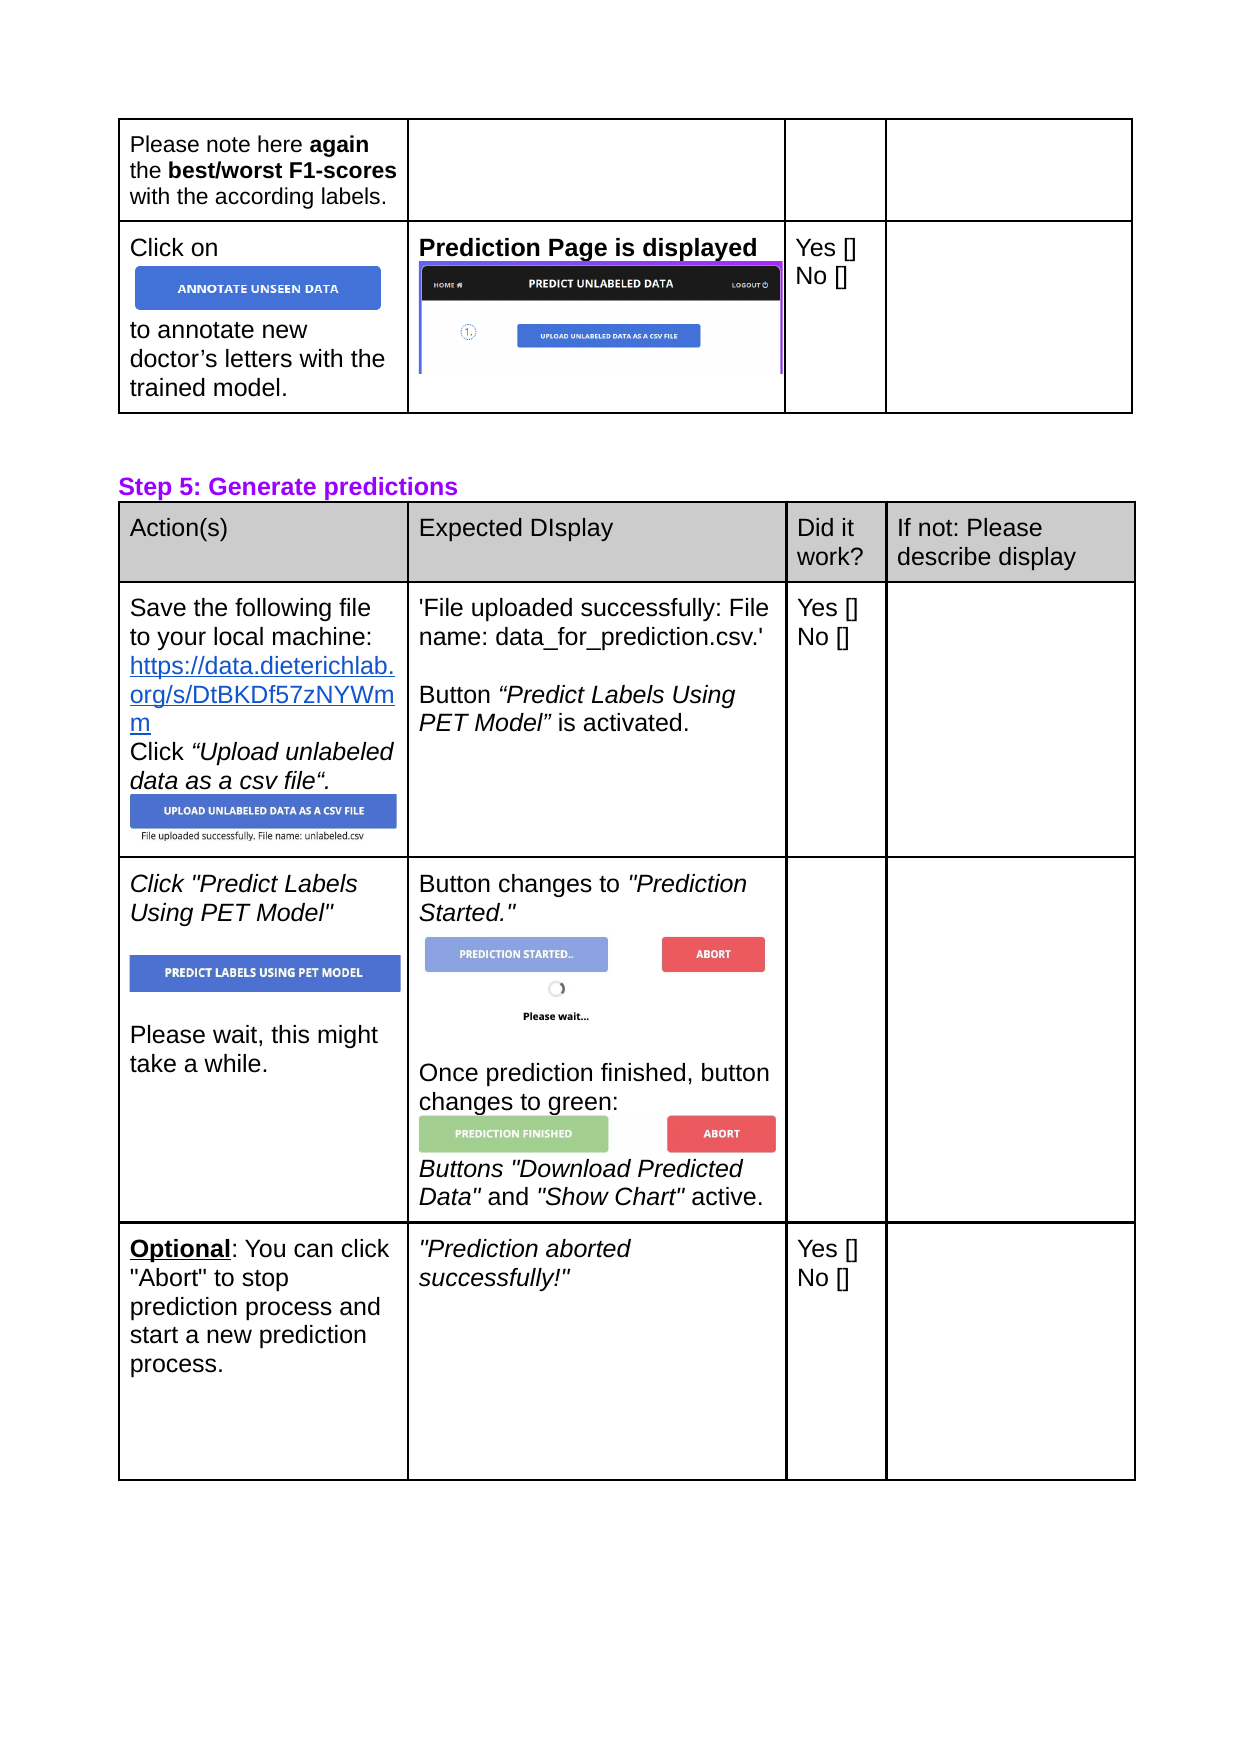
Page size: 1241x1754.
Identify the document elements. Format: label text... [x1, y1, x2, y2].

table_header Expected DIsplay [409, 503, 785, 581]
picture [418, 261, 783, 374]
table_header Action(s) [120, 503, 407, 581]
table_cell Yes [] No [] [788, 583, 885, 856]
table_header Did it work? [788, 503, 885, 581]
table_cell [888, 858, 1134, 1221]
table_cell Button changes to "Prediction Started." Once prediction finished, button changes to green: Buttons "Download Predicted Data" and "Show Chart" active. [409, 858, 785, 1221]
table_header If not: Please describe display [888, 503, 1134, 581]
table_cell [887, 120, 1131, 220]
picture [129, 261, 388, 316]
text Step 5: Generate predictions [118, 472, 1122, 501]
table_cell "Prediction aborted successfully!" [409, 1224, 785, 1479]
table_cell Optional: You can click "Abort" to stop prediction process and start a new prediction process. [120, 1224, 407, 1479]
table_cell Click "Predict Labels Using PET Model" Please wait, this might take a while. [120, 858, 407, 1221]
table_cell [887, 222, 1131, 412]
table_cell [788, 858, 885, 1221]
picture [418, 926, 776, 1030]
table_cell Please note here again the best/worst F1-scores with the according labels. [120, 120, 407, 220]
table_cell Yes [] No [] [788, 1224, 885, 1479]
picture [129, 955, 401, 992]
picture [129, 794, 397, 841]
table_cell [409, 120, 784, 220]
table_cell Save the following file to your local machine: https://data.dieterichlab.org/s/DtBKDf57zNYWmm Click “Upload unlabeled data as a csv file“. [120, 583, 407, 856]
table_cell Click on to annotate new doctor’s letters with the trained model. [120, 222, 407, 412]
table_cell [888, 1224, 1134, 1479]
table_cell Yes [] No [] [786, 222, 885, 412]
picture [418, 1115, 776, 1154]
table_cell [888, 583, 1134, 856]
table_cell 'File uploaded successfully: File name: data_for_prediction.csv.' Button “Predict Labels Using PET Model” is activated. [409, 583, 785, 856]
table_cell Prediction Page is displayed [409, 222, 784, 412]
table_cell [786, 120, 885, 220]
